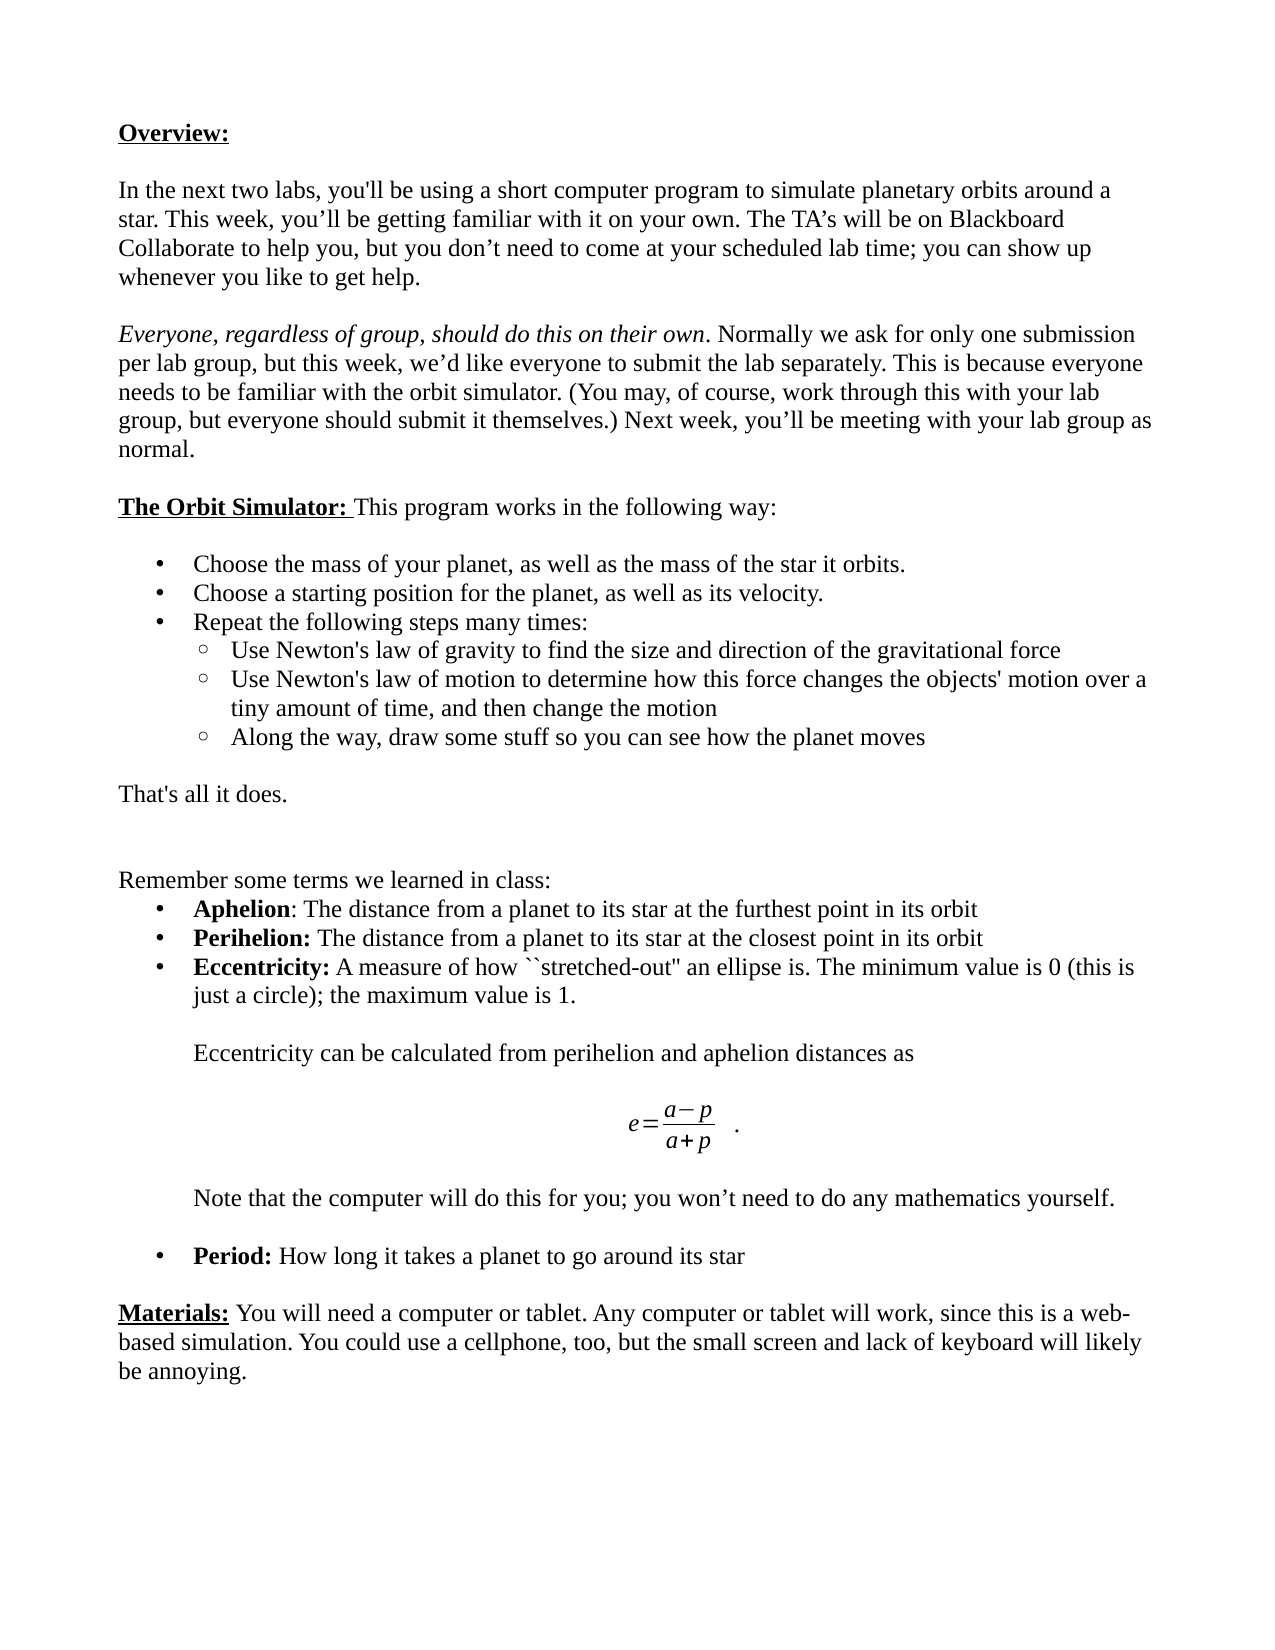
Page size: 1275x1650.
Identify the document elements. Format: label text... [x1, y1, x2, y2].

list Period: How long it takes a planet to go around its star [156, 1241, 1157, 1269]
text Overview: [118, 118, 1157, 147]
text Remember some terms we learned in class: [118, 866, 1157, 894]
list Choose the mass of your planet, as well as the mass of the star it orbits. [156, 549, 1157, 578]
text In the next two labs, you'll be using a short computer program to simulate planetary orbits around a star. This week, you’ll be getting familiar with it on your own. The TA’s will be on Blackboard Collaborate to help you, but you don’t need to come at your scheduled lab time; you can show up whenever you like to get help. [118, 176, 1157, 291]
list Eccentricity: A measure of how ``stretched-out'' an ellipse is. The minimum value is 0 (this is just a circle); the maximum value is 1. Eccentricity can be calculated from perihelion and aphelion distances as [156, 952, 1157, 1067]
list Aphelion: The distance from a planet to its star at the furthest point in its orbit [156, 894, 1157, 923]
list Use Newton's law of gravity to find the size and direction of the gravitational force [193, 636, 1157, 664]
text The Orbit Simulator: This program works in the following way: [118, 492, 1157, 521]
list Perihelion: The distance from a planet to its star at the closest point in its orbit [156, 923, 1157, 952]
text Materials: You will need a computer or tablet. Any computer or tablet will work, since this is a web-based simulation. You could use a cellphone, too, but the small screen and lack of keyboard will likely be annoying. [118, 1298, 1157, 1384]
list Note that the computer will do this for you; you won’t need to do any mathematics yourself. [156, 1183, 1157, 1241]
text That's all it does. [118, 779, 1157, 808]
list . [156, 1067, 1157, 1183]
list Along the way, draw some stuff so you can see how the planet moves [193, 722, 1157, 751]
text Everyone, regardless of group, should do this on their own. Normally we ask for only one submission per lab group, but this week, we’d like everyone to submit the lab separately. This is because everyone needs to be familiar with the orbit simulator. (You may, of course, work through this with your lab group, but everyone should submit it themselves.) Next week, you’ll be meeting with your lab group as normal. [118, 319, 1157, 463]
list Repeat the following steps many times: [156, 607, 1157, 636]
list Choose a starting position for the planet, as well as its velocity. [156, 578, 1157, 607]
list Use Newton's law of motion to determine how this force changes the objects' motion over a tiny amount of time, and then change the motion [193, 664, 1157, 722]
